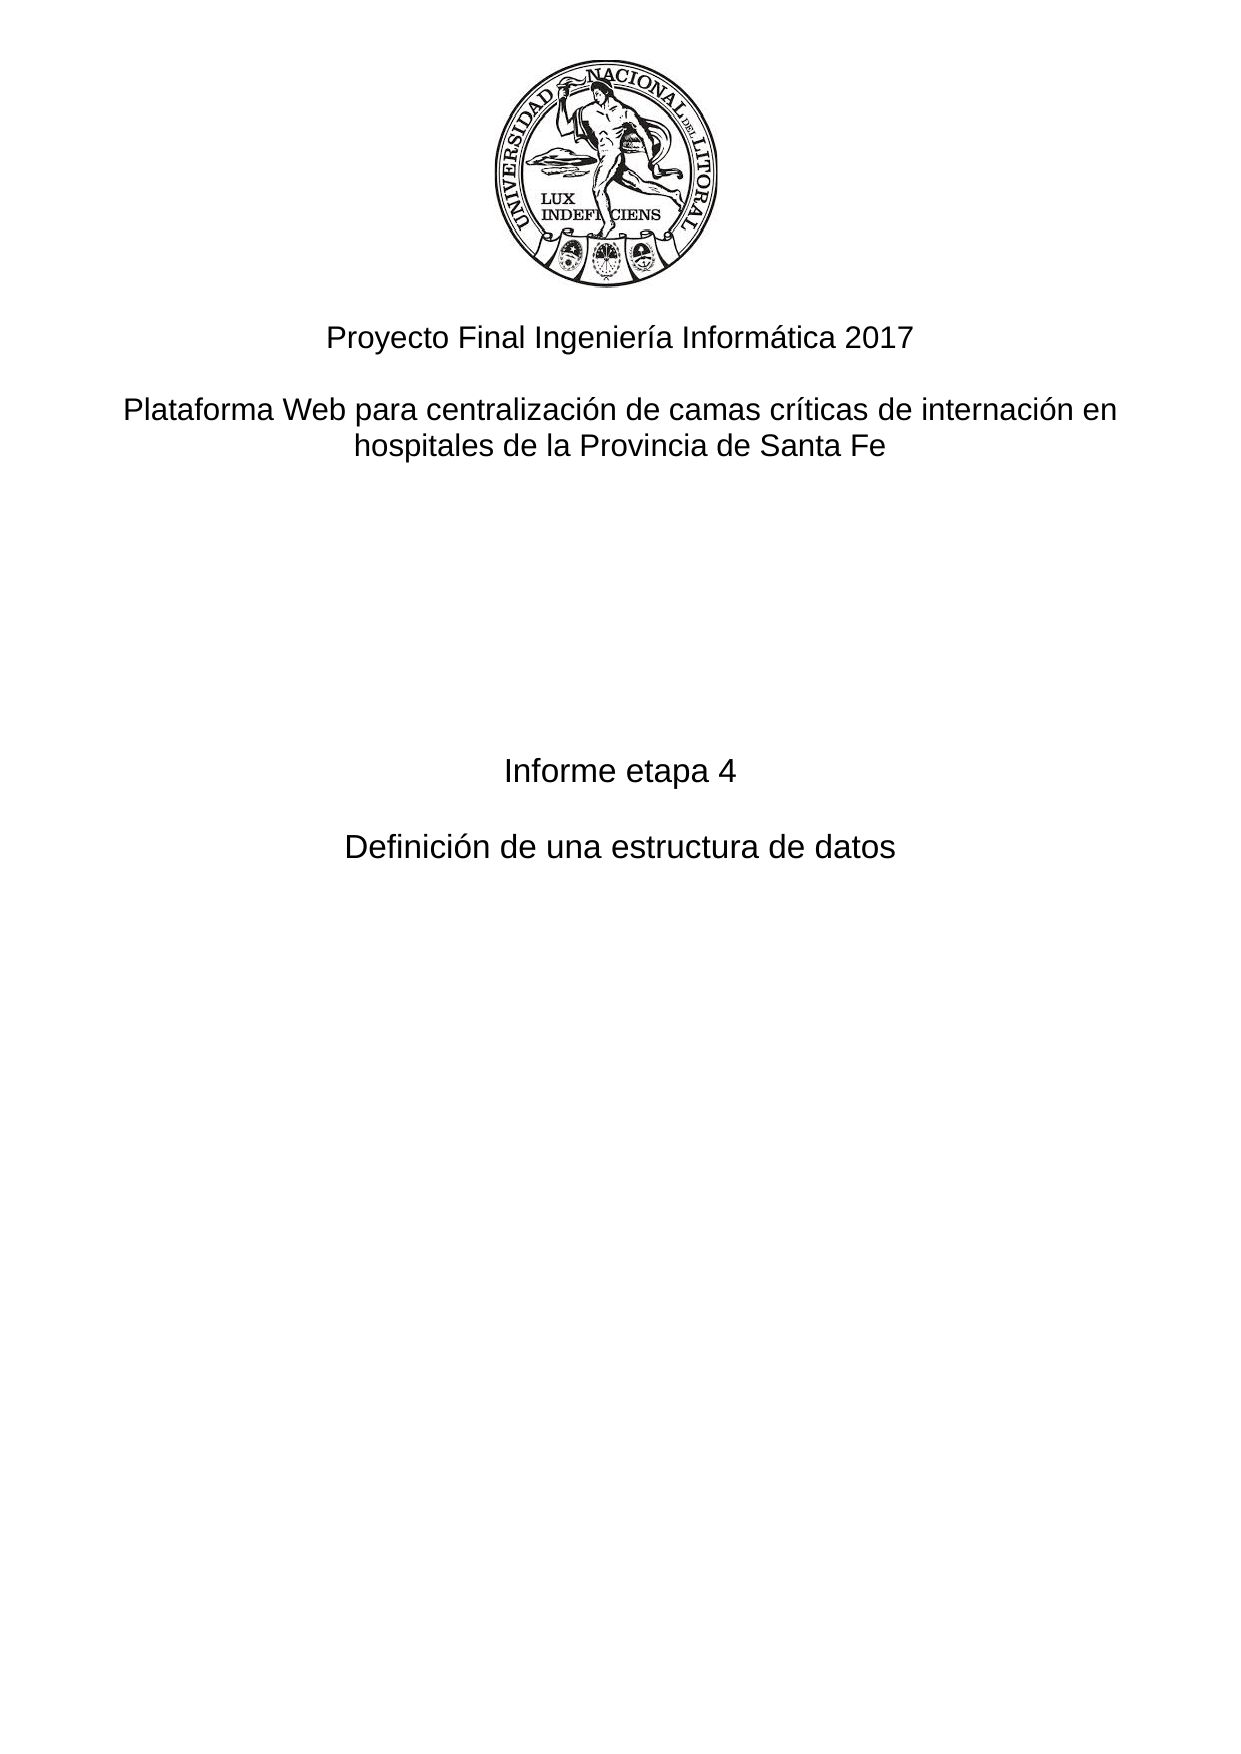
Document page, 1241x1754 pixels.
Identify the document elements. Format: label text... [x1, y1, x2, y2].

text Proyecto Final Ingeniería Informática 2017 [118, 319, 1122, 355]
picture [494, 60, 718, 288]
text Plataforma Web para centralización de camas críticas de internación en hospitales de la Provincia de Santa Fe [118, 391, 1122, 463]
text Definición de una estructura de datos [118, 827, 1122, 866]
text Informe etapa 4 [118, 751, 1122, 789]
